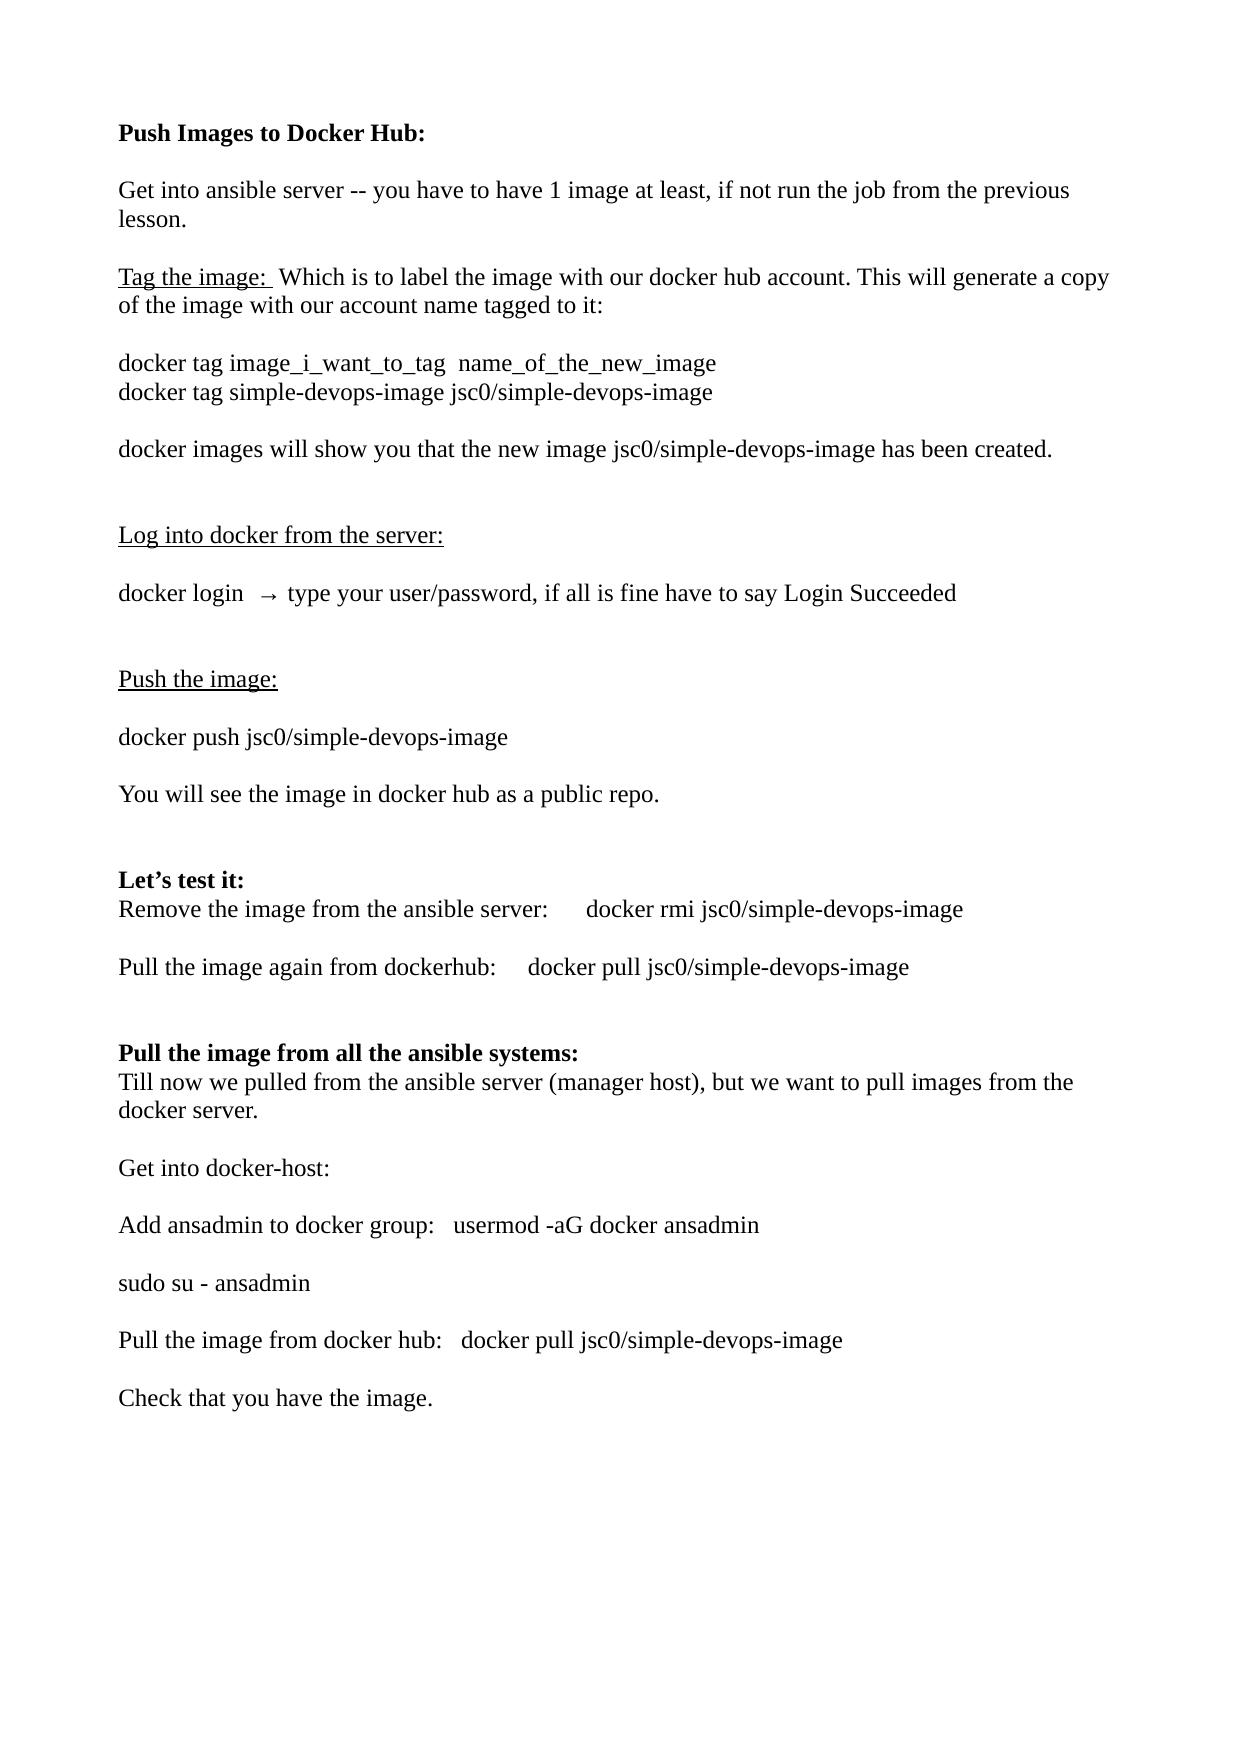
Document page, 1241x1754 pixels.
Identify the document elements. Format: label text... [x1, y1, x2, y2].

text Pull the image from docker hub: docker pull jsc0/simple-devops-image [118, 1326, 1122, 1354]
text sudo su - ansadmin [118, 1268, 1122, 1297]
text Add ansadmin to docker group: usermod -aG docker ansadmin [118, 1211, 1122, 1239]
text docker tag image_i_want_to_tag name_of_the_new_image [118, 348, 1122, 377]
text Pull the image from all the ansible systems: [118, 1038, 1122, 1067]
text Remove the image from the ansible server: docker rmi jsc0/simple-devops-image [118, 894, 1122, 923]
text Log into docker from the server: [118, 521, 1122, 549]
text Get into docker-host: [118, 1153, 1122, 1182]
text Get into ansible server -- you have to have 1 image at least, if not run the job from the previous lesson. [118, 176, 1122, 233]
text docker push jsc0/simple-devops-image [118, 722, 1122, 751]
text Pull the image again from dockerhub: docker pull jsc0/simple-devops-image [118, 952, 1122, 981]
text Check that you have the image. [118, 1383, 1122, 1412]
text docker images will show you that the new image jsc0/simple-devops-image has been created. [118, 434, 1122, 463]
text Push the image: [118, 664, 1122, 693]
text You will see the image in docker hub as a public repo. [118, 779, 1122, 808]
text Let’s test it: [118, 866, 1122, 894]
text Tag the image: Which is to label the image with our docker hub account. This will generate a copy of the image with our account name tagged to it: [118, 262, 1122, 319]
text Till now we pulled from the ansible server (manager host), but we want to pull images from the docker server. [118, 1067, 1122, 1124]
text docker login → type your user/password, if all is fine have to say Login Succeeded [118, 578, 1122, 607]
text Push Images to Docker Hub: [118, 118, 1122, 147]
text docker tag simple-devops-image jsc0/simple-devops-image [118, 377, 1122, 406]
